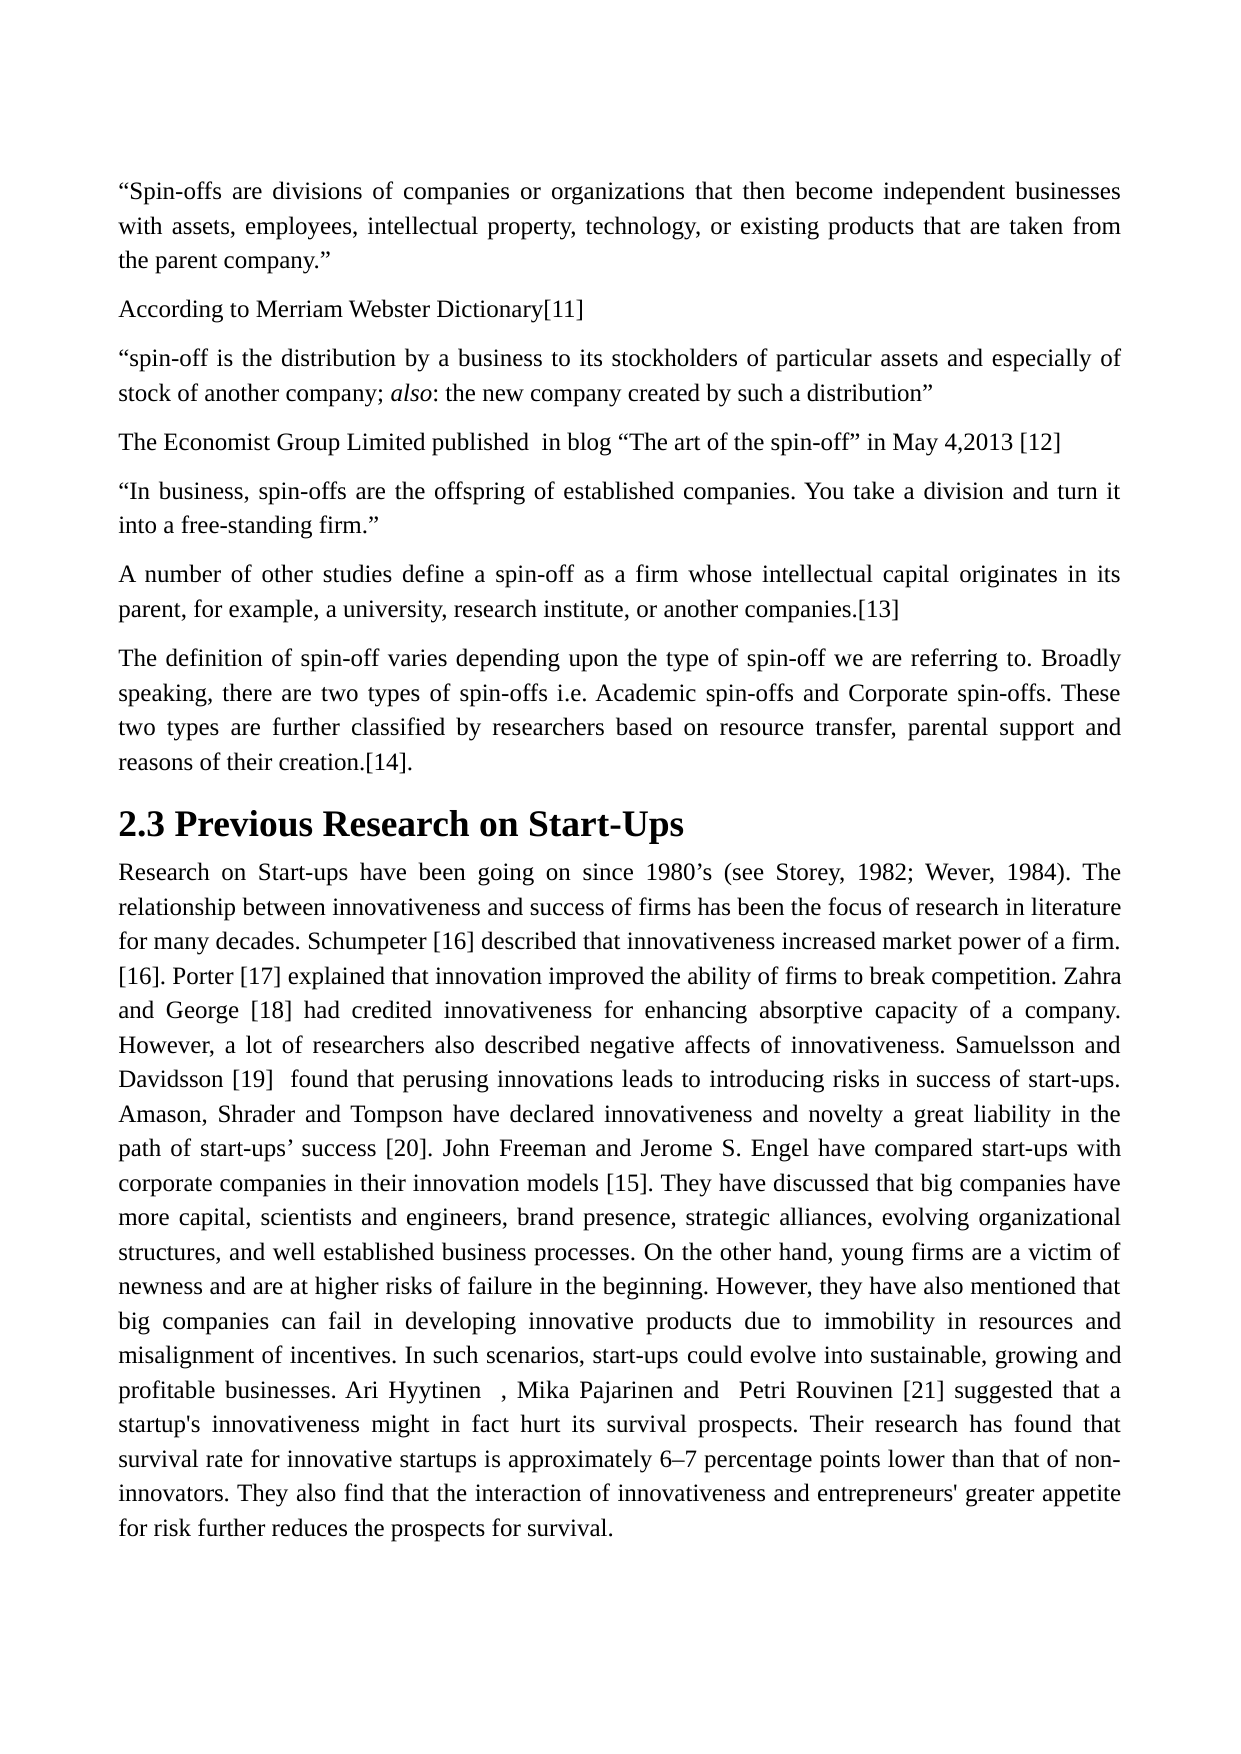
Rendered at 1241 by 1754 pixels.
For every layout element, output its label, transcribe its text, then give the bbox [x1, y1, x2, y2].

text Research on Start-ups have been going on since 1980’s (see Storey, 1982; Wever, 1984). The relationship between innovativeness and success of firms has been the focus of research in literature for many decades. Schumpeter [16] described that innovativeness increased market power of a firm. [16]. Porter [17] explained that innovation improved the ability of firms to break competition. Zahra and George [18] had credited innovativeness for enhancing absorptive capacity of a company. However, a lot of researchers also described negative affects of innovativeness. Samuelsson and Davidsson [19] found that perusing innovations leads to introducing risks in success of start-ups. Amason, Shrader and Tompson have declared innovativeness and novelty a great liability in the path of start-ups’ success [20]. John Freeman and Jerome S. Engel have compared start-ups with corporate companies in their innovation models [15]. They have discussed that big companies have more capital, scientists and engineers, brand presence, strategic alliances, evolving organizational structures, and well established business processes. On the other hand, young firms are a victim of newness and are at higher risks of failure in the beginning. However, they have also mentioned that big companies can fail in developing innovative products due to immobility in resources and misalignment of incentives. In such scenarios, start-ups could evolve into sustainable, growing and profitable businesses. Ari Hyytinen , Mika Pajarinen and Petri Rouvinen [21] suggested that a startup's innovativeness might in fact hurt its survival prospects. Their research has found that survival rate for innovative startups is approximately 6–7 percentage points lower than that of non-innovators. They also find that the interaction of innovativeness and entrepreneurs' greater appetite for risk further reduces the prospects for survival. [118, 857, 1122, 1541]
text “In business, spin-offs are the offspring of established companies. You take a division and turn it into a free-standing firm.” [118, 476, 1122, 539]
subtitle 2.3 Previous Research on Start-Ups [118, 802, 1122, 845]
text “Spin-offs are divisions of companies or organizations that then become independent businesses with assets, employees, intellectual property, technology, or existing products that are taken from the parent company.” [118, 176, 1122, 274]
text The definition of spin-off varies depending upon the type of spin-off we are referring to. Broadly speaking, there are two types of spin-offs i.e. Academic spin-offs and Corporate spin-offs. These two types are further classified by researchers based on resource transfer, parental support and reasons of their creation.[14]. [118, 643, 1122, 775]
text The Economist Group Limited published in blog “The art of the spin-off” in May 4,2013 [12] [118, 427, 1122, 456]
text A number of other studies define a spin-off as a firm whose intellectual capital originates in its parent, for example, a university, research institute, or another companies.[13] [118, 559, 1122, 623]
text According to Merriam Webster Dictionary[11] [118, 294, 1122, 323]
text “spin-off is the distribution by a business to its stockholders of particular assets and especially of stock of another company; also: the new company created by such a distribution” [118, 343, 1122, 407]
